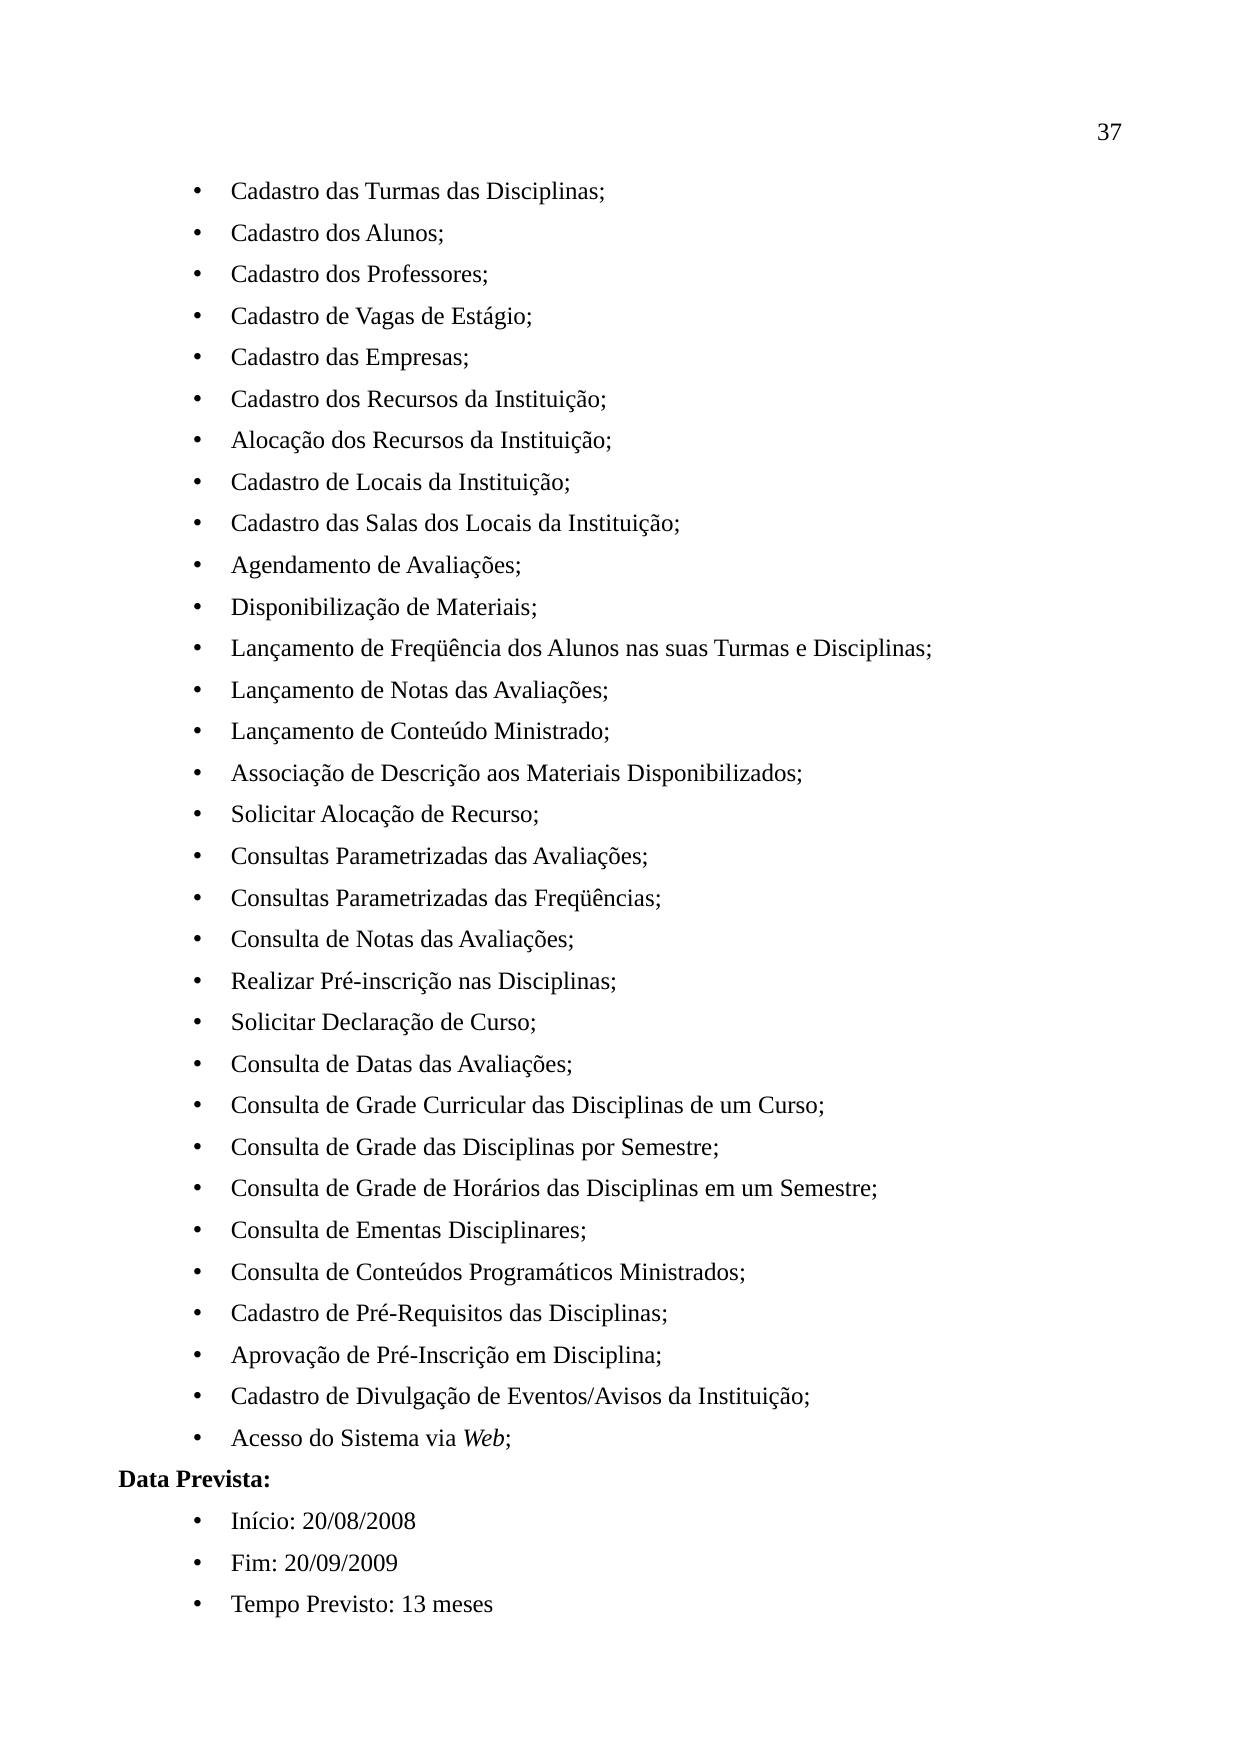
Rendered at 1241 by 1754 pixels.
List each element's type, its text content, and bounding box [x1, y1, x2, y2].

list Tempo Previsto: 13 meses [193, 1590, 1122, 1618]
list Lançamento de Conteúdo Ministrado; [193, 717, 1122, 745]
list Lançamento de Freqüência dos Alunos nas suas Turmas e Disciplinas; [193, 634, 1122, 662]
list Cadastro dos Recursos da Instituição; [193, 385, 1122, 413]
list Consultas Parametrizadas das Avaliações; [193, 842, 1122, 870]
list Cadastro dos Alunos; [193, 219, 1122, 246]
list Cadastro de Locais da Instituição; [193, 468, 1122, 496]
list Solicitar Declaração de Curso; [193, 1008, 1122, 1036]
list Consultas Parametrizadas das Freqüências; [193, 884, 1122, 911]
list Fim: 20/09/2009 [193, 1549, 1122, 1576]
list Cadastro de Divulgação de Eventos/Avisos da Instituição; [193, 1382, 1122, 1410]
list Agendamento de Avaliações; [193, 551, 1122, 579]
list Cadastro das Turmas das Disciplinas; [193, 177, 1122, 205]
list Consulta de Datas das Avaliações; [193, 1050, 1122, 1078]
list Consulta de Grade de Horários das Disciplinas em um Semestre; [193, 1174, 1122, 1202]
list Início: 20/08/2008 [193, 1507, 1122, 1535]
list Consulta de Conteúdos Programáticos Ministrados; [193, 1258, 1122, 1285]
list Cadastro das Salas dos Locais da Instituição; [193, 509, 1122, 537]
list Lançamento de Notas das Avaliações; [193, 676, 1122, 703]
list Consulta de Grade das Disciplinas por Semestre; [193, 1133, 1122, 1161]
list Cadastro dos Professores; [193, 260, 1122, 288]
list Data Prevista: [118, 1466, 1122, 1493]
list Consulta de Ementas Disciplinares; [193, 1216, 1122, 1244]
list Associação de Descrição aos Materiais Disponibilizados; [193, 759, 1122, 787]
list Cadastro de Pré-Requisitos das Disciplinas; [193, 1299, 1122, 1327]
list Acesso do Sistema via Web; [193, 1424, 1122, 1452]
list Consulta de Notas das Avaliações; [193, 925, 1122, 953]
list Realizar Pré-inscrição nas Disciplinas; [193, 967, 1122, 994]
list Solicitar Alocação de Recurso; [193, 801, 1122, 828]
list Disponibilização de Materiais; [193, 593, 1122, 620]
list Cadastro de Vagas de Estágio; [193, 302, 1122, 329]
list Cadastro das Empresas; [193, 343, 1122, 371]
list Aprovação de Pré-Inscrição em Disciplina; [193, 1341, 1122, 1368]
list Alocação dos Recursos da Instituição; [193, 426, 1122, 454]
list Consulta de Grade Curricular das Disciplinas de um Curso; [193, 1091, 1122, 1119]
